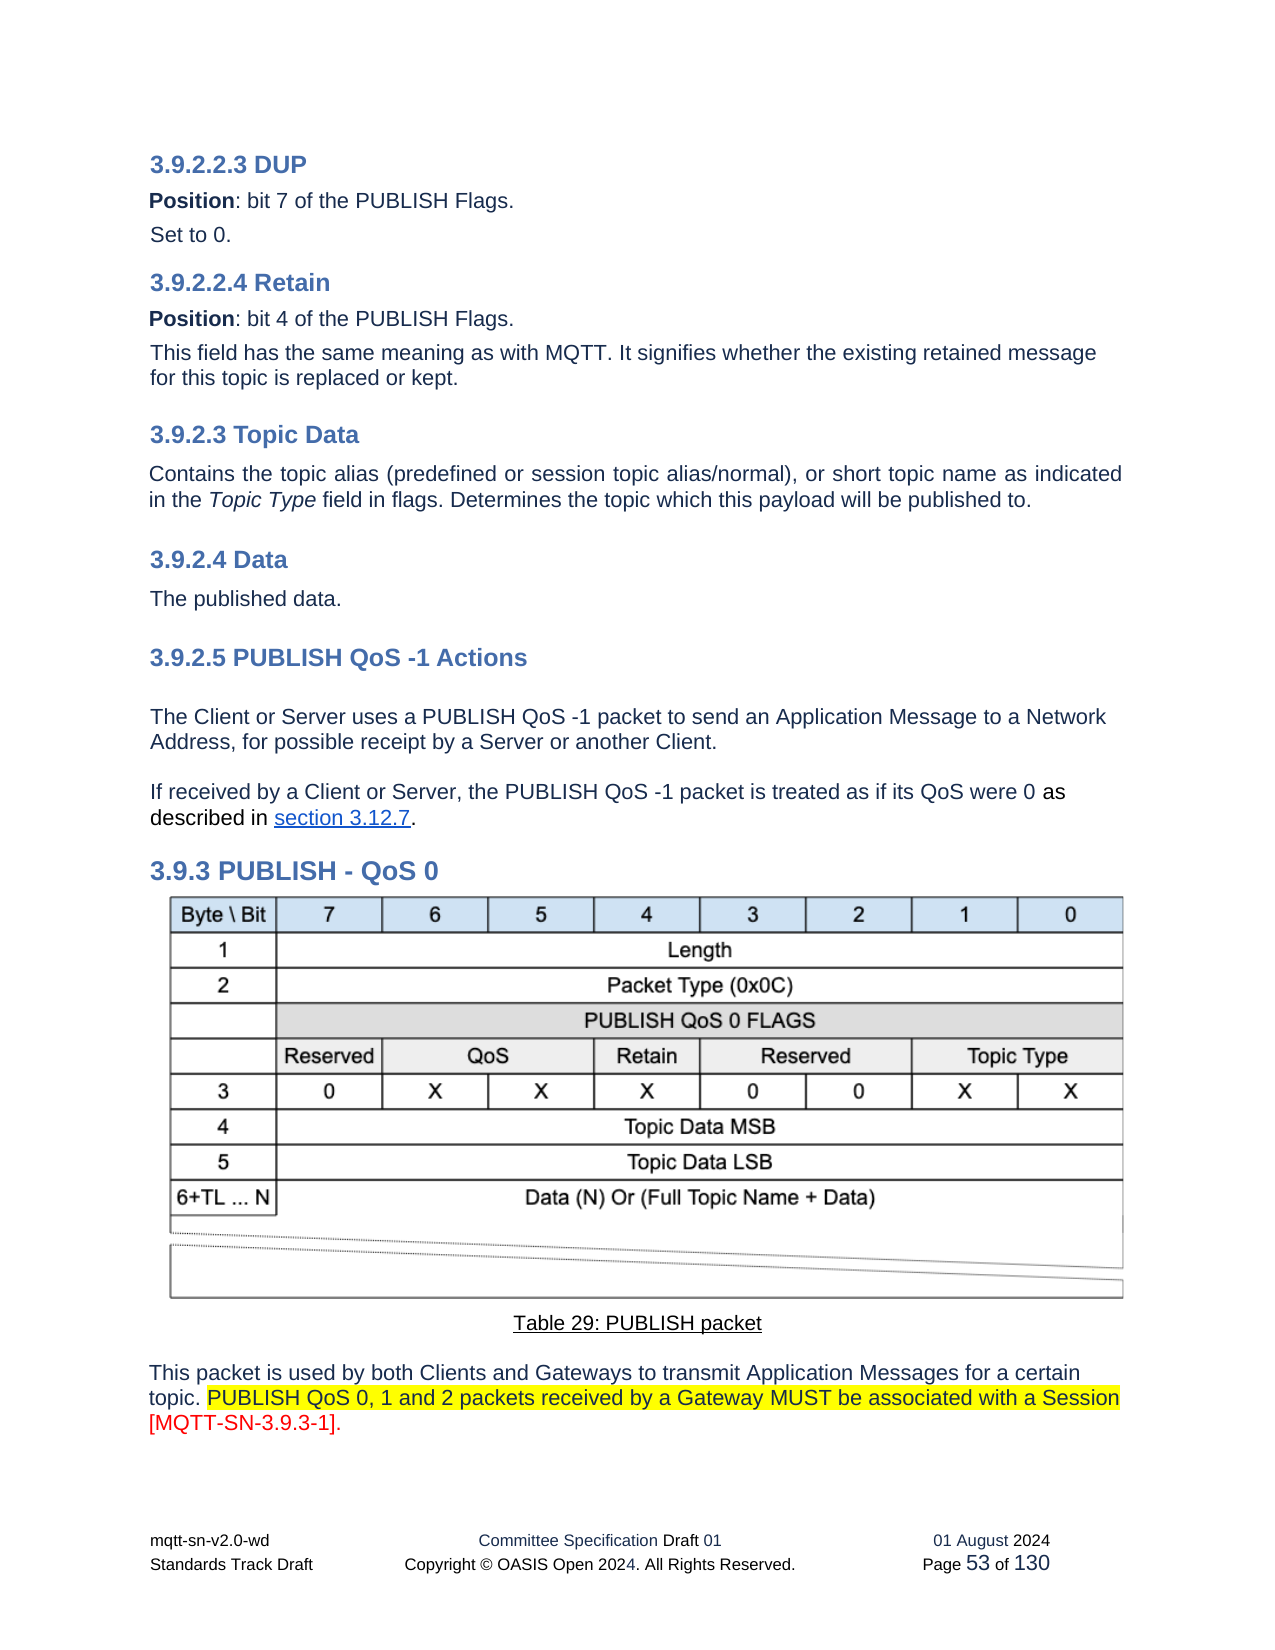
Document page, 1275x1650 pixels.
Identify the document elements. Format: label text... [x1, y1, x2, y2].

text If received by a Client or Server, the PUBLISH QoS -1 packet is treated as if its QoS were 0 as described in section 3.12.7. [150, 779, 1125, 829]
text The published data. [149, 586, 1124, 611]
text Set to 0. [150, 221, 1124, 247]
subtitle 3.9.2.2.3 DUP [150, 150, 1124, 179]
text Table 29: PUBLISH packet [150, 1311, 1125, 1335]
subtitle 3.9.3 PUBLISH - QoS 0 [150, 854, 1124, 886]
picture [148, 896, 1124, 1299]
subtitle 3.9.2.2.4 Retain [150, 268, 1124, 297]
text This field has the same meaning as with MQTT. It signifies whether the existing retained message for this topic is replaced or kept. [150, 339, 1124, 390]
text Position: bit 4 of the PUBLISH Flags. [148, 306, 1124, 331]
text The Client or Server uses a PUBLISH QoS -1 packet to send an Application Message to a Network Address, for possible receipt by a Server or another Client. [150, 704, 1125, 754]
text Contains the topic alias (predefined or session topic alias/normal), or short topic name as indicated in the Topic Type field in flags. Determines the topic which this payload will be published to. [148, 461, 1124, 512]
text Position: bit 7 of the PUBLISH Flags. [148, 188, 1124, 213]
subtitle 3.9.2.4 Data [150, 545, 1124, 573]
subtitle 3.9.2.3 Topic Data [150, 420, 1124, 448]
text This packet is used by both Clients and Gateways to transmit Application Messages for a certain topic. PUBLISH QoS 0, 1 and 2 packets received by a Gateway MUST be associated with a Session [MQTT-SN-3.9.3-1]. [148, 1360, 1124, 1435]
subtitle 3.9.2.5 PUBLISH QoS -1 Actions [149, 643, 1124, 672]
